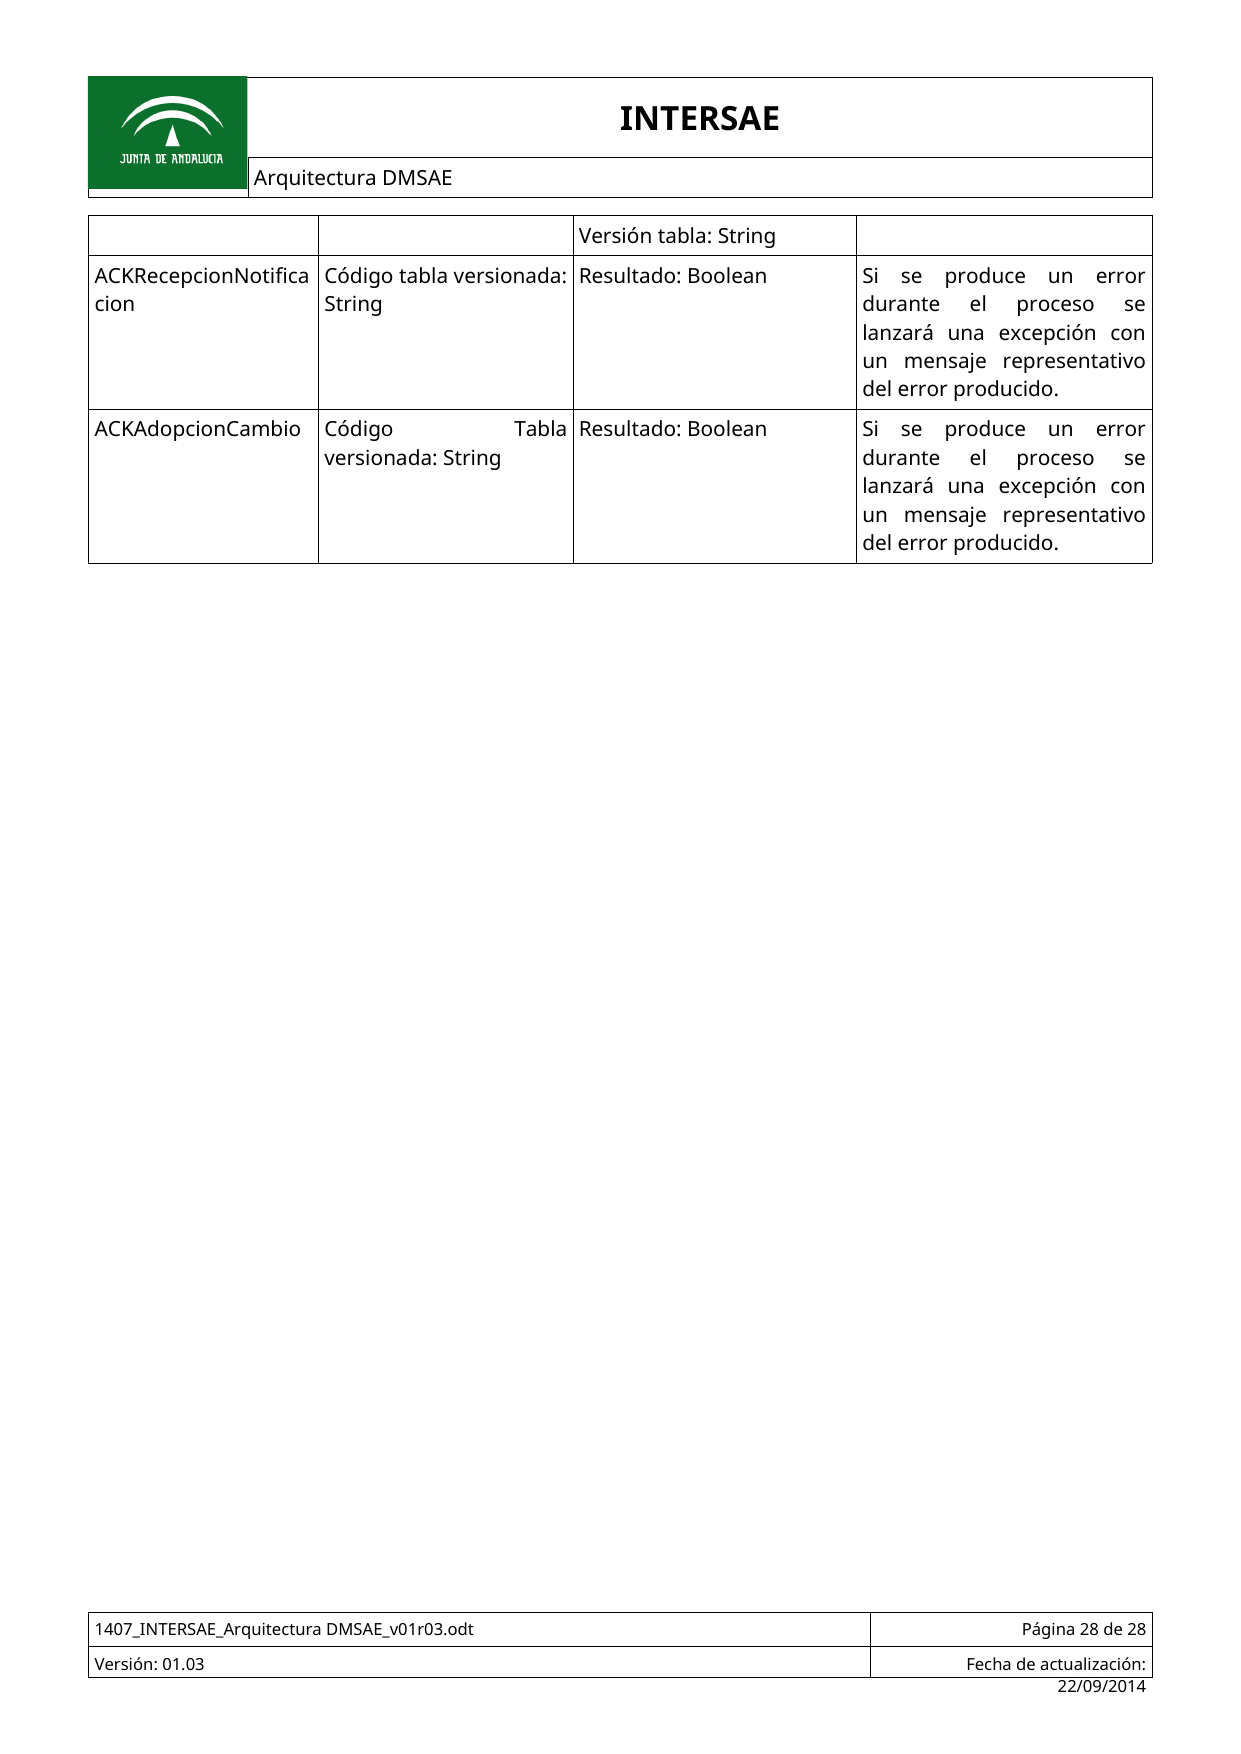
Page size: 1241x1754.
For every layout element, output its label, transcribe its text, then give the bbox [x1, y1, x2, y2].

table_cell [857, 216, 1152, 255]
table_cell Si se produce un error durante el proceso se lanzará una excepción con un mensaje representativo del error producido. [857, 410, 1152, 562]
table_cell Resultado: Boolean [574, 410, 856, 562]
table_cell Versión tabla: String [574, 216, 856, 255]
table_cell [89, 216, 318, 255]
table_cell ACKAdopcionCambio [89, 410, 318, 562]
table_cell [319, 216, 573, 255]
table_cell ACKRecepcionNotificacion [89, 256, 318, 409]
table_cell Resultado: Boolean [574, 256, 856, 409]
table_cell Si se produce un error durante el proceso se lanzará una excepción con un mensaje representativo del error producido. [857, 256, 1152, 409]
table_cell Código Tabla versionada: String [319, 410, 573, 562]
table_cell Código tabla versionada: String [319, 256, 573, 409]
picture [87, 76, 248, 189]
